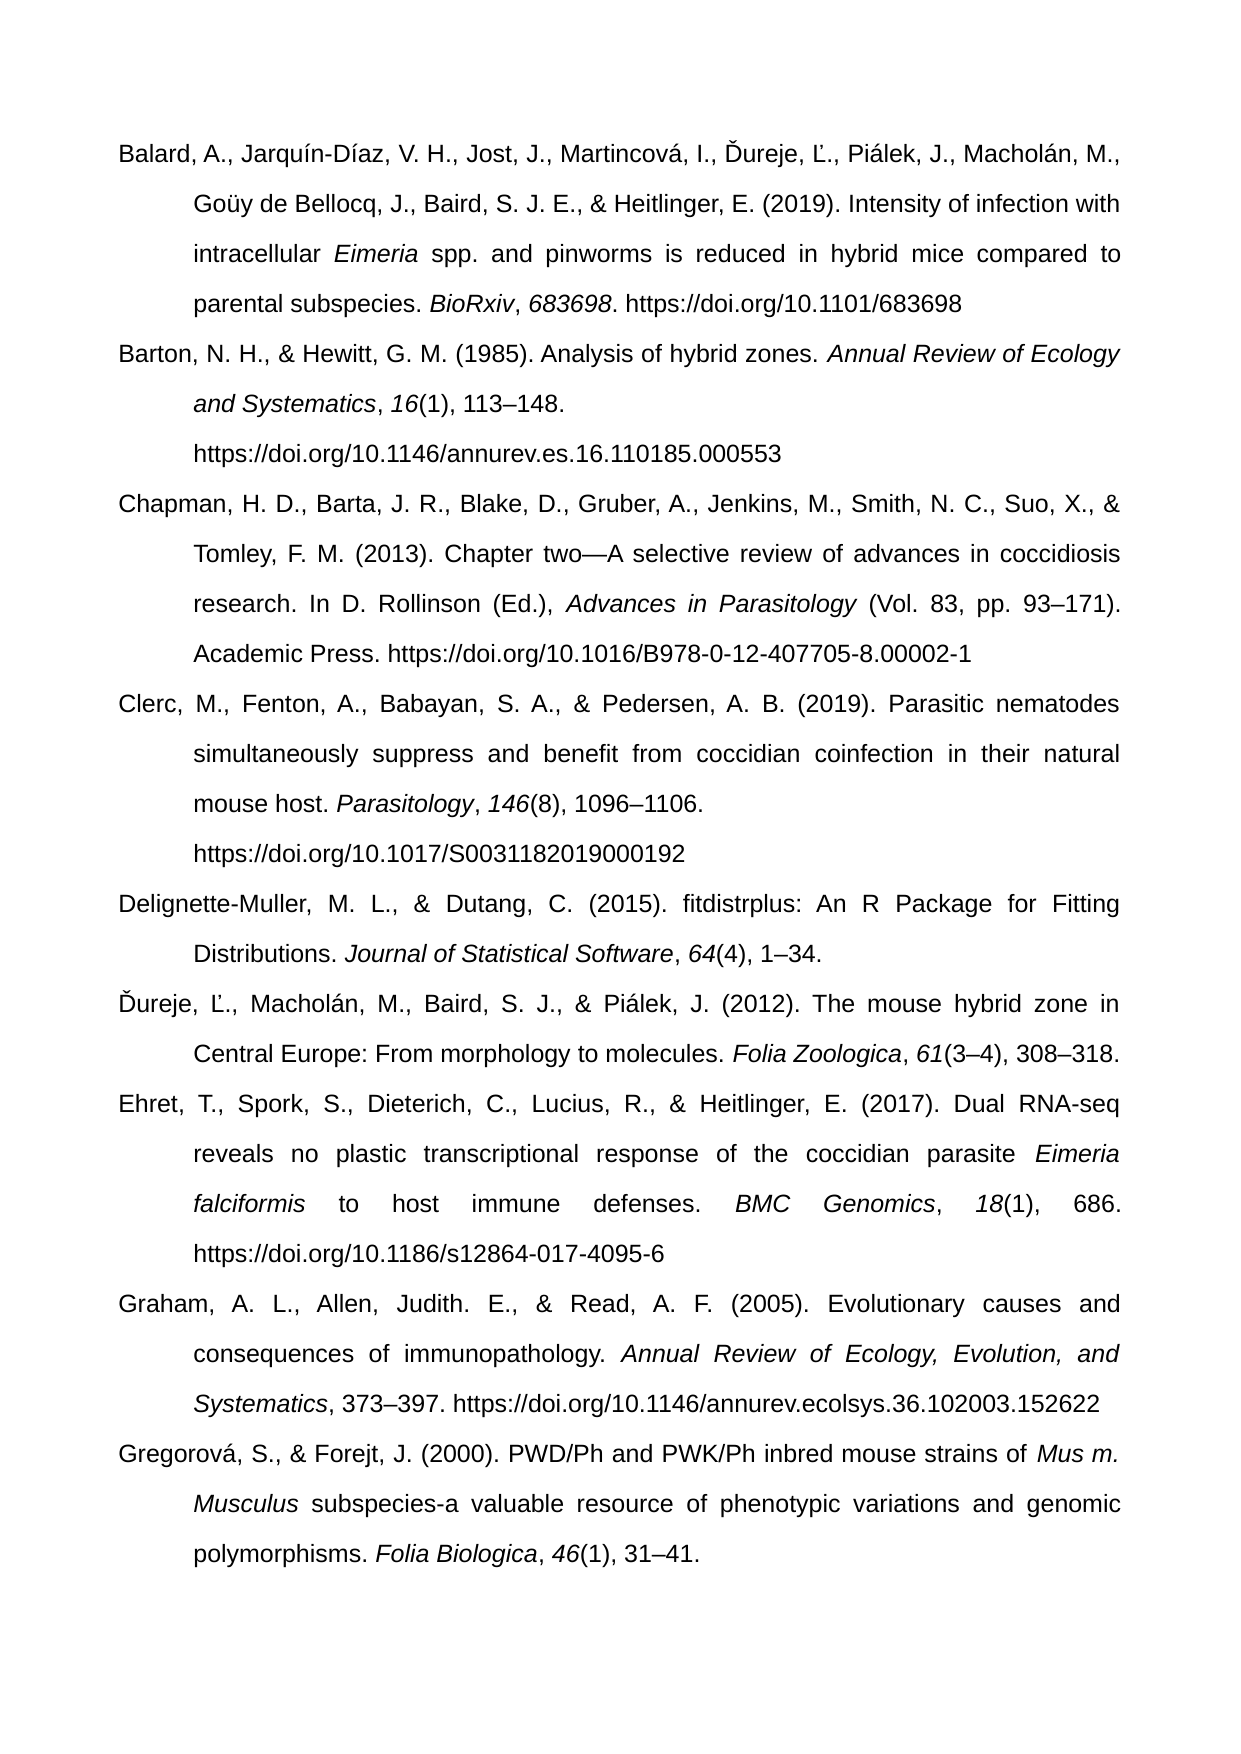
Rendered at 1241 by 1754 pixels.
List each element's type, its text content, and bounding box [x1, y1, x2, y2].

text Graham, A. L., Allen, Judith. E., & Read, A. F. (2005). Evolutionary causes and consequences of immunopathology. Annual Review of Ecology, Evolution, and Systematics, 373–397. https://doi.org/10.1146/annurev.ecolsys.36.102003.152622 [118, 1268, 1122, 1418]
text Delignette-Muller, M. L., & Dutang, C. (2015). fitdistrplus: An R Package for Fitting Distributions. Journal of Statistical Software, 64(4), 1–34. [118, 868, 1122, 968]
text Ehret, T., Spork, S., Dieterich, C., Lucius, R., & Heitlinger, E. (2017). Dual RNA-seq reveals no plastic transcriptional response of the coccidian parasite Eimeria falciformis to host immune defenses. BMC Genomics, 18(1), 686. https://doi.org/10.1186/s12864-017-4095-6 [118, 1068, 1122, 1268]
text Ďureje, Ľ., Macholán, M., Baird, S. J., & Piálek, J. (2012). The mouse hybrid zone in Central Europe: From morphology to molecules. Folia Zoologica, 61(3–4), 308–318. [118, 968, 1122, 1068]
text Gregorová, S., & Forejt, J. (2000). PWD/Ph and PWK/Ph inbred mouse strains of Mus m. Musculus subspecies-a valuable resource of phenotypic variations and genomic polymorphisms. Folia Biologica, 46(1), 31–41. [118, 1418, 1122, 1568]
text Chapman, H. D., Barta, J. R., Blake, D., Gruber, A., Jenkins, M., Smith, N. C., Suo, X., & Tomley, F. M. (2013). Chapter two—A selective review of advances in coccidiosis research. In D. Rollinson (Ed.), Advances in Parasitology (Vol. 83, pp. 93–171). Academic Press. https://doi.org/10.1016/B978-0-12-407705-8.00002-1 [118, 468, 1122, 668]
text Balard, A., Jarquín-Díaz, V. H., Jost, J., Martincová, I., Ďureje, Ľ., Piálek, J., Macholán, M., Goüy de Bellocq, J., Baird, S. J. E., & Heitlinger, E. (2019). Intensity of infection with intracellular Eimeria spp. and pinworms is reduced in hybrid mice compared to parental subspecies. BioRxiv, 683698. https://doi.org/10.1101/683698 [118, 118, 1122, 318]
text Clerc, M., Fenton, A., Babayan, S. A., & Pedersen, A. B. (2019). Parasitic nematodes simultaneously suppress and benefit from coccidian coinfection in their natural mouse host. Parasitology, 146(8), 1096–1106. https://doi.org/10.1017/S0031182019000192 [118, 668, 1122, 868]
text Barton, N. H., & Hewitt, G. M. (1985). Analysis of hybrid zones. Annual Review of Ecology and Systematics, 16(1), 113–148. https://doi.org/10.1146/annurev.es.16.110185.000553 [118, 318, 1122, 468]
